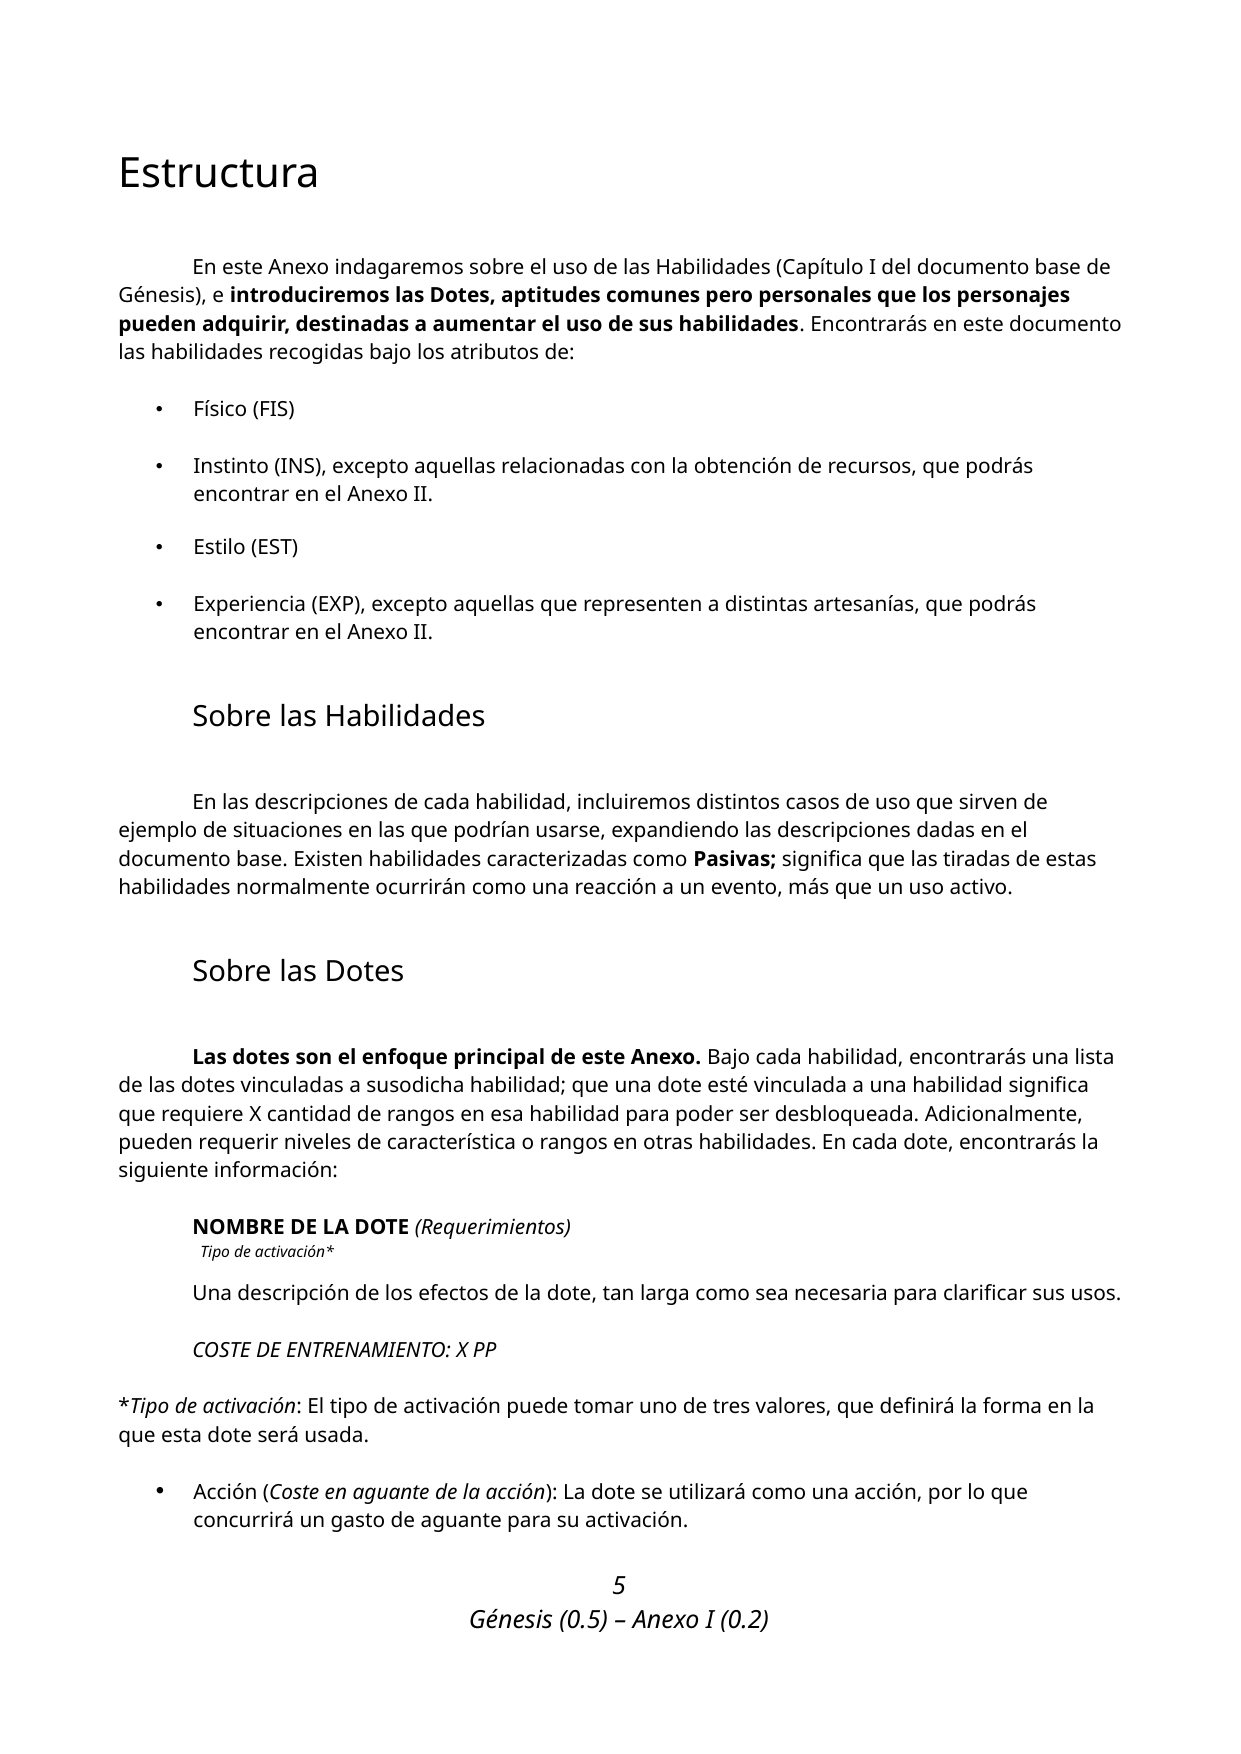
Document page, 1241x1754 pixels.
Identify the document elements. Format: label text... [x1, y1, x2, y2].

text Las dotes son el enfoque principal de este Anexo. Bajo cada habilidad, encontrarás una lista de las dotes vinculadas a susodicha habilidad; que una dote esté vinculada a una habilidad significa que requiere X cantidad de rangos en esa habilidad para poder ser desbloqueada. Adicionalmente, pueden requerir niveles de característica o rangos en otras habilidades. En cada dote, encontrarás la siguiente información: [118, 1042, 1122, 1184]
list Físico (FIS) [156, 394, 1122, 423]
subtitle Sobre las Habilidades [118, 695, 1122, 735]
list Experiencia (EXP), excepto aquellas que representen a distintas artesanías, que podrás encontrar en el Anexo II. [156, 589, 1122, 646]
text En las descripciones de cada habilidad, incluiremos distintos casos de uso que sirven de ejemplo de situaciones en las que podrían usarse, expandiendo las descripciones dadas en el documento base. Existen habilidades caracterizadas como Pasivas; significa que las tiradas de estas habilidades normalmente ocurrirán como una reacción a un evento, más que un uso activo. [118, 787, 1122, 901]
text Tipo de activación* [192, 1241, 1122, 1278]
text COSTE DE ENTRENAMIENTO: X PP [118, 1335, 1122, 1363]
text *Tipo de activación: El tipo de activación puede tomar uno de tres valores, que definirá la forma en la que esta dote será usada. [118, 1392, 1122, 1448]
text En este Anexo indagaremos sobre el uso de las Habilidades (Capítulo I del documento base de Génesis), e introduciremos las Dotes, aptitudes comunes pero personales que los personajes pueden adquirir, destinadas a aumentar el uso de sus habilidades. Encontrarás en este documento las habilidades recogidas bajo los atributos de: [118, 252, 1122, 366]
text Una descripción de los efectos de la dote, tan larga como sea necesaria para clarificar sus usos. [118, 1278, 1122, 1306]
subtitle Estructura [118, 143, 1122, 200]
text NOMBRE DE LA DOTE (Requerimientos) [192, 1212, 1122, 1241]
list Estilo (EST) [156, 532, 1122, 561]
list Instinto (INS), excepto aquellas relacionadas con la obtención de recursos, que podrás encontrar en el Anexo II. [156, 451, 1122, 508]
list Acción (Coste en aguante de la acción): La dote se utilizará como una acción, por lo que concurrirá un gasto de aguante para su activación. [156, 1477, 1122, 1534]
subtitle Sobre las Dotes [118, 950, 1122, 990]
